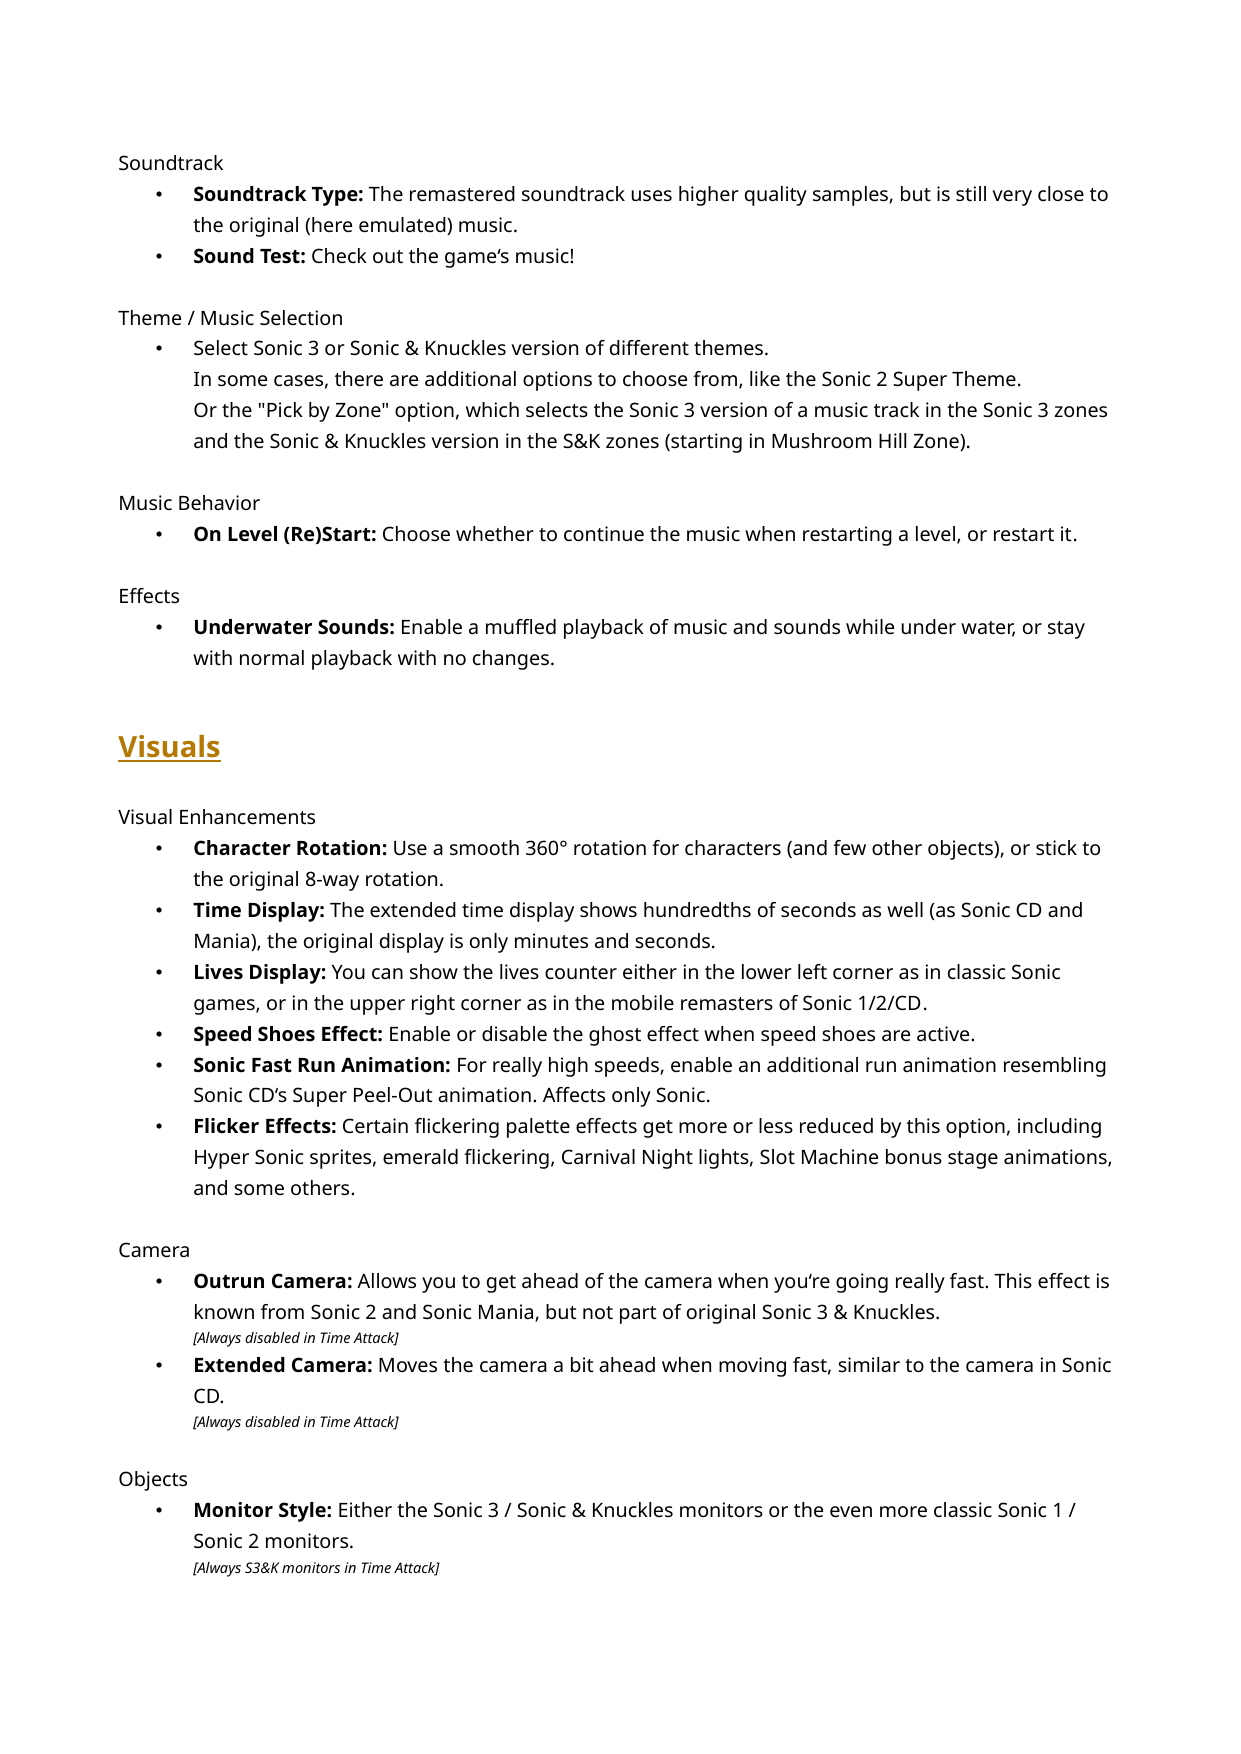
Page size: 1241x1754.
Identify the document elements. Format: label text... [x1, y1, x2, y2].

list Soundtrack Type: The remastered soundtrack uses higher quality samples, but is still very close to the original (here emulated) music. [156, 180, 1122, 238]
text Camera [118, 1236, 1122, 1263]
list Extended Camera: Moves the camera a bit ahead when moving fast, similar to the camera in Sonic CD. [Always disabled in Time Attack] [156, 1351, 1122, 1432]
list Character Rotation: Use a smooth 360° rotation for characters (and few other objects), or stick to the original 8-way rotation. [156, 834, 1122, 892]
subtitle Visuals [118, 727, 1122, 766]
text Music Behavior [118, 489, 1122, 516]
list Speed Shoes Effect: Enable or disable the ghost effect when speed shoes are active. [156, 1020, 1122, 1047]
text Theme / Music Selection [118, 304, 1122, 331]
list Flicker Effects: Certain flickering palette effects get more or less reduced by this option, including Hyper Sonic sprites, emerald flickering, Carnival Night lights, Slot Machine bonus stage animations, and some others. [156, 1113, 1122, 1202]
list Underwater Sounds: Enable a muffled playback of music and sounds while under water, or stay with normal playback with no changes. [156, 613, 1122, 671]
list Lives Display: You can show the lives counter either in the lower left corner as in classic Sonic games, or in the upper right corner as in the mobile remasters of Sonic 1/2/CD. [156, 958, 1122, 1016]
text Soundtrack [118, 149, 1122, 176]
list Time Display: The extended time display shows hundredths of seconds as well (as Sonic CD and Mania), the original display is only minutes and seconds. [156, 896, 1122, 954]
list Select Sonic 3 or Sonic & Knuckles version of different themes. In some cases, there are additional options to choose from, like the Sonic 2 Super Theme. Or the "Pick by Zone" option, which selects the Sonic 3 version of a music track in the Sonic 3 zones and the Sonic & Knuckles version in the S&K zones (starting in Mushroom Hill Zone). [156, 335, 1122, 454]
list On Level (Re)Start: Choose whether to continue the music when restarting a level, or restart it. [156, 520, 1122, 547]
text Effects [118, 582, 1122, 609]
list Outrun Camera: Allows you to get ahead of the camera when you‘re going really fast. This effect is known from Sonic 2 and Sonic Mania, but not part of original Sonic 3 & Knuckles. [Always disabled in Time Attack] [156, 1267, 1122, 1348]
list Monitor Style: Either the Sonic 3 / Sonic & Knuckles monitors or the even more classic Sonic 1 / Sonic 2 monitors. [Always S3&K monitors in Time Attack] [156, 1497, 1122, 1577]
list Sonic Fast Run Animation: For really high speeds, enable an additional run animation resembling Sonic CD‘s Super Peel-Out animation. Affects only Sonic. [156, 1051, 1122, 1109]
list Sound Test: Check out the game‘s music! [156, 242, 1122, 269]
text Visual Enhancements [118, 803, 1122, 830]
text Objects [118, 1466, 1122, 1493]
